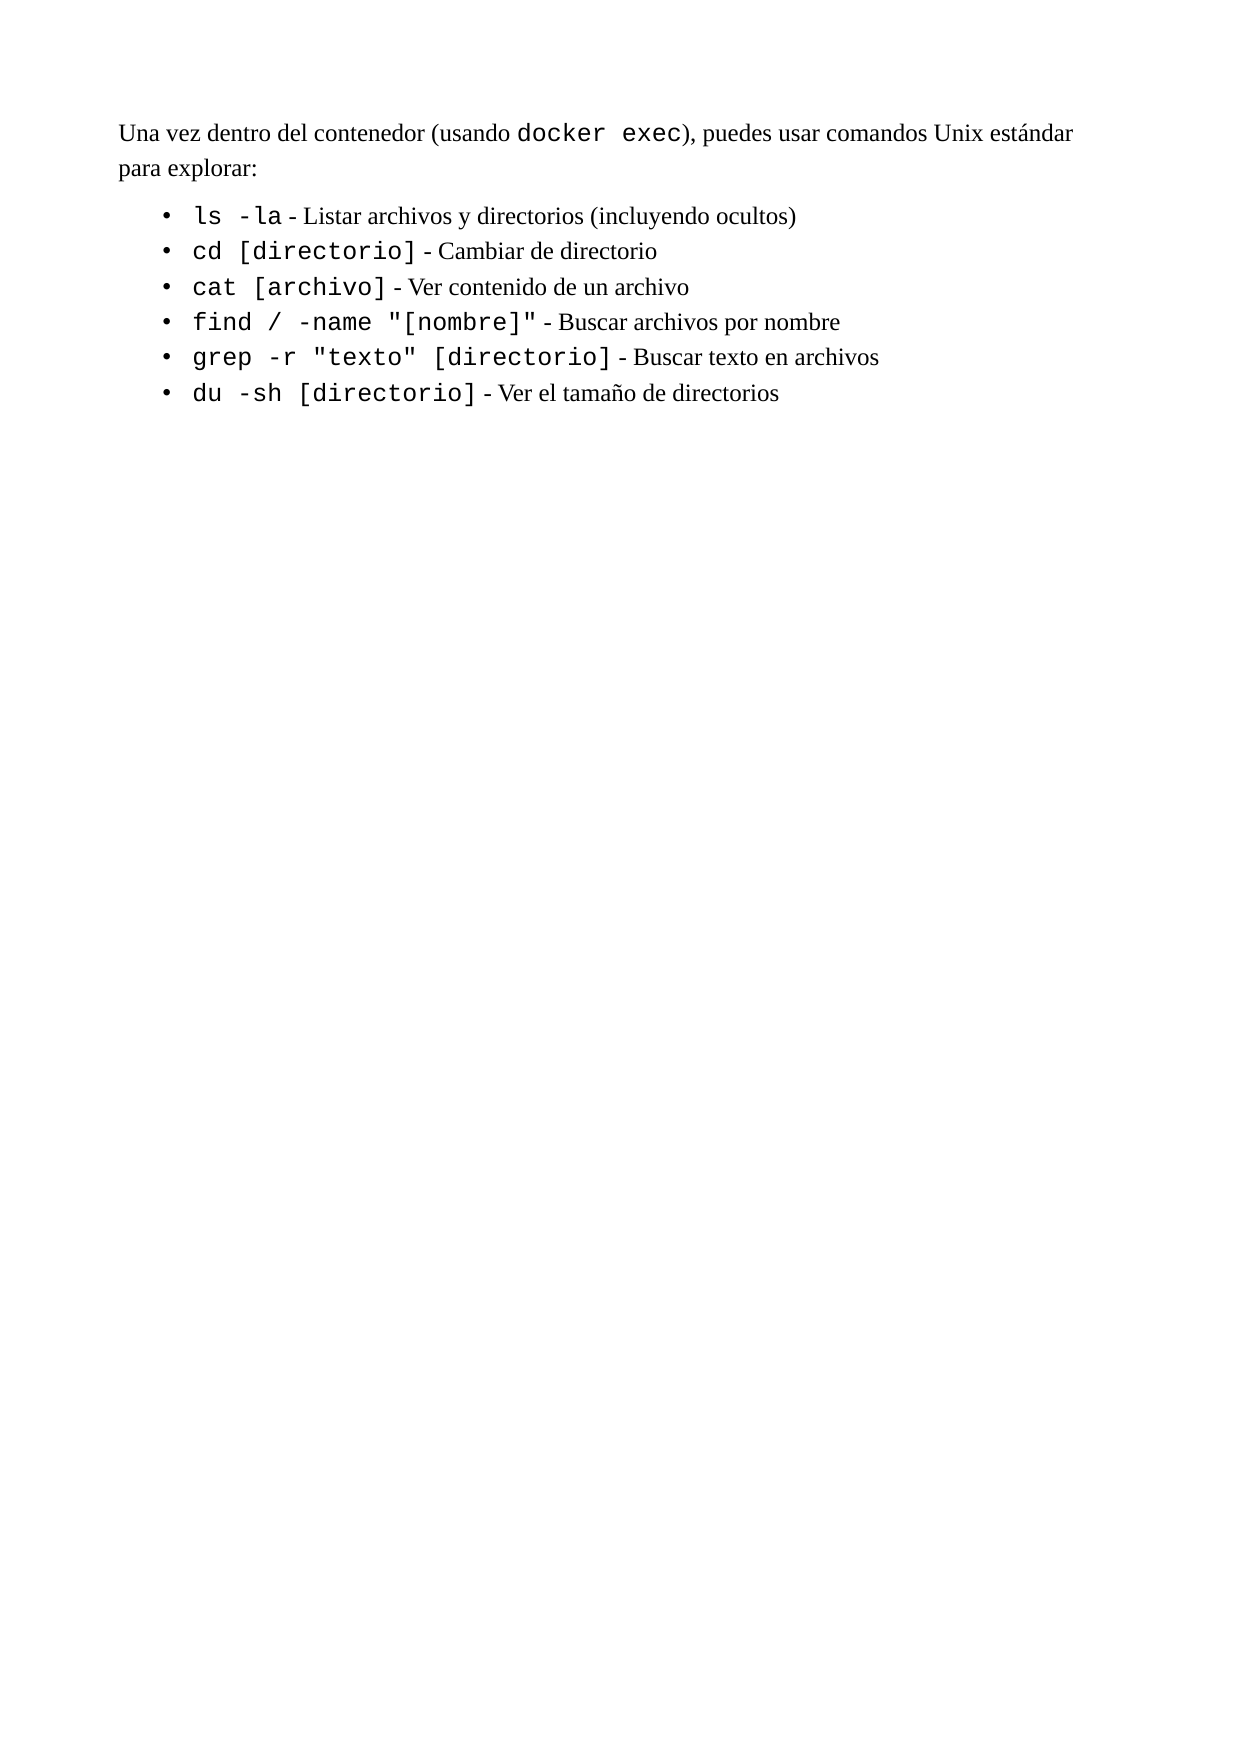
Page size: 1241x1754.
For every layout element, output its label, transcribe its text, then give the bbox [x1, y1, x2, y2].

text Una vez dentro del contenedor (usando docker exec), puedes usar comandos Unix estándar para explorar: [118, 118, 1122, 182]
list grep -r "texto" [directorio] - Buscar texto en archivos [162, 342, 1122, 373]
list du -sh [directorio] - Ver el tamaño de directorios [162, 378, 1122, 409]
list ls -la - Listar archivos y directorios (incluyendo ocultos) [162, 201, 1122, 232]
list cd [directorio] - Cambiar de directorio [162, 236, 1122, 267]
list find / -name "[nombre]" - Buscar archivos por nombre [162, 307, 1122, 338]
list cat [archivo] - Ver contenido de un archivo [162, 272, 1122, 302]
